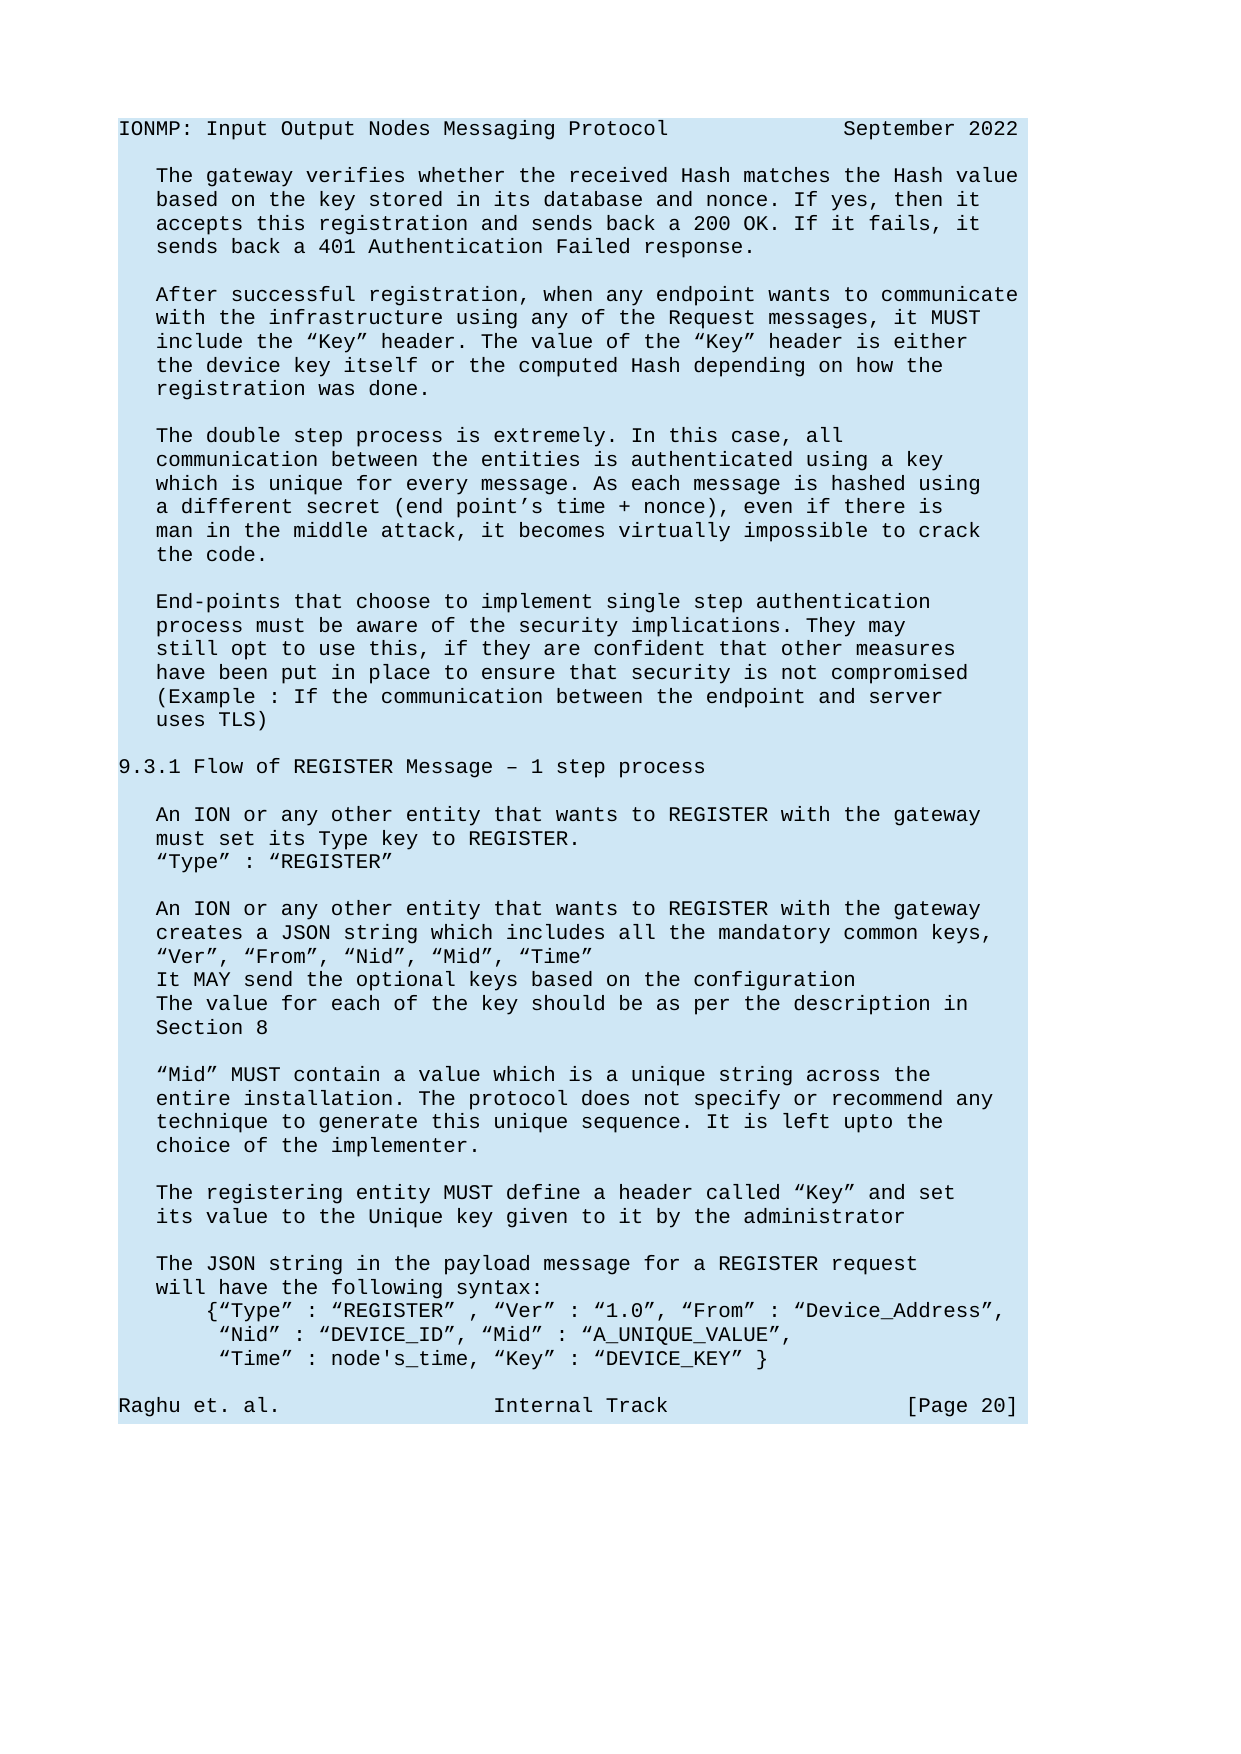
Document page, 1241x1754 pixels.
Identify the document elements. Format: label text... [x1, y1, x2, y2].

text “Mid” MUST contain a value which is a unique string across the entire installation. The protocol does not specify or recommend any technique to generate this unique sequence. It is left upto the choice of the implementer. [118, 1064, 1028, 1158]
text The registering entity MUST define a header called “Key” and set its value to the Unique key given to it by the administrator [118, 1182, 1028, 1229]
text The gateway verifies whether the received Hash matches the Hash value based on the key stored in its database and nonce. If yes, then it accepts this registration and sends back a 200 OK. If it fails, it sends back a 401 Authentication Failed response. [118, 165, 1028, 260]
text After successful registration, when any endpoint wants to communicate with the infrastructure using any of the Request messages, it MUST include the “Key” header. The value of the “Key” header is either the device key itself or the computed Hash depending on how the registration was done. [118, 284, 1028, 402]
text (Example : If the communication between the endpoint and server uses TLS) [118, 686, 1028, 733]
text An ION or any other entity that wants to REGISTER with the gateway creates a JSON string which includes all the mandatory common keys, “Ver”, “From”, “Nid”, “Mid”, “Time” [118, 898, 1028, 969]
text An ION or any other entity that wants to REGISTER with the gateway must set its Type key to REGISTER. “Type” : “REGISTER” [118, 804, 1028, 875]
text 9.3.1 Flow of REGISTER Message – 1 step process [118, 757, 1028, 780]
text Raghu et. al. Internal Track [Page 20] [118, 1395, 1028, 1419]
text The JSON string in the payload message for a REGISTER request will have the following syntax: {“Type” : “REGISTER” , “Ver” : “1.0”, “From” : “Device_Address”, “Nid” : “DEVICE_ID”, “Mid” : “A_UNIQUE_VALUE”, “Time” : node's_time, “Key” : “DEVICE_KEY” } [118, 1253, 1028, 1371]
text The double step process is extremely. In this case, all communication between the entities is authenticated using a key which is unique for every message. As each message is hashed using a different secret (end point’s time + nonce), even if there is man in the middle attack, it becomes virtually impossible to crack the code. [118, 426, 1028, 567]
text End-points that choose to implement single step authentication process must be aware of the security implications. They may [118, 591, 1028, 638]
text IONMP: Input Output Nodes Messaging Protocol September 2022 [118, 118, 1028, 142]
text It MAY send the optional keys based on the configuration The value for each of the key should be as per the description in Section 8 [118, 969, 1028, 1040]
text still opt to use this, if they are confident that other measures have been put in place to ensure that security is not compromised [118, 638, 1028, 686]
